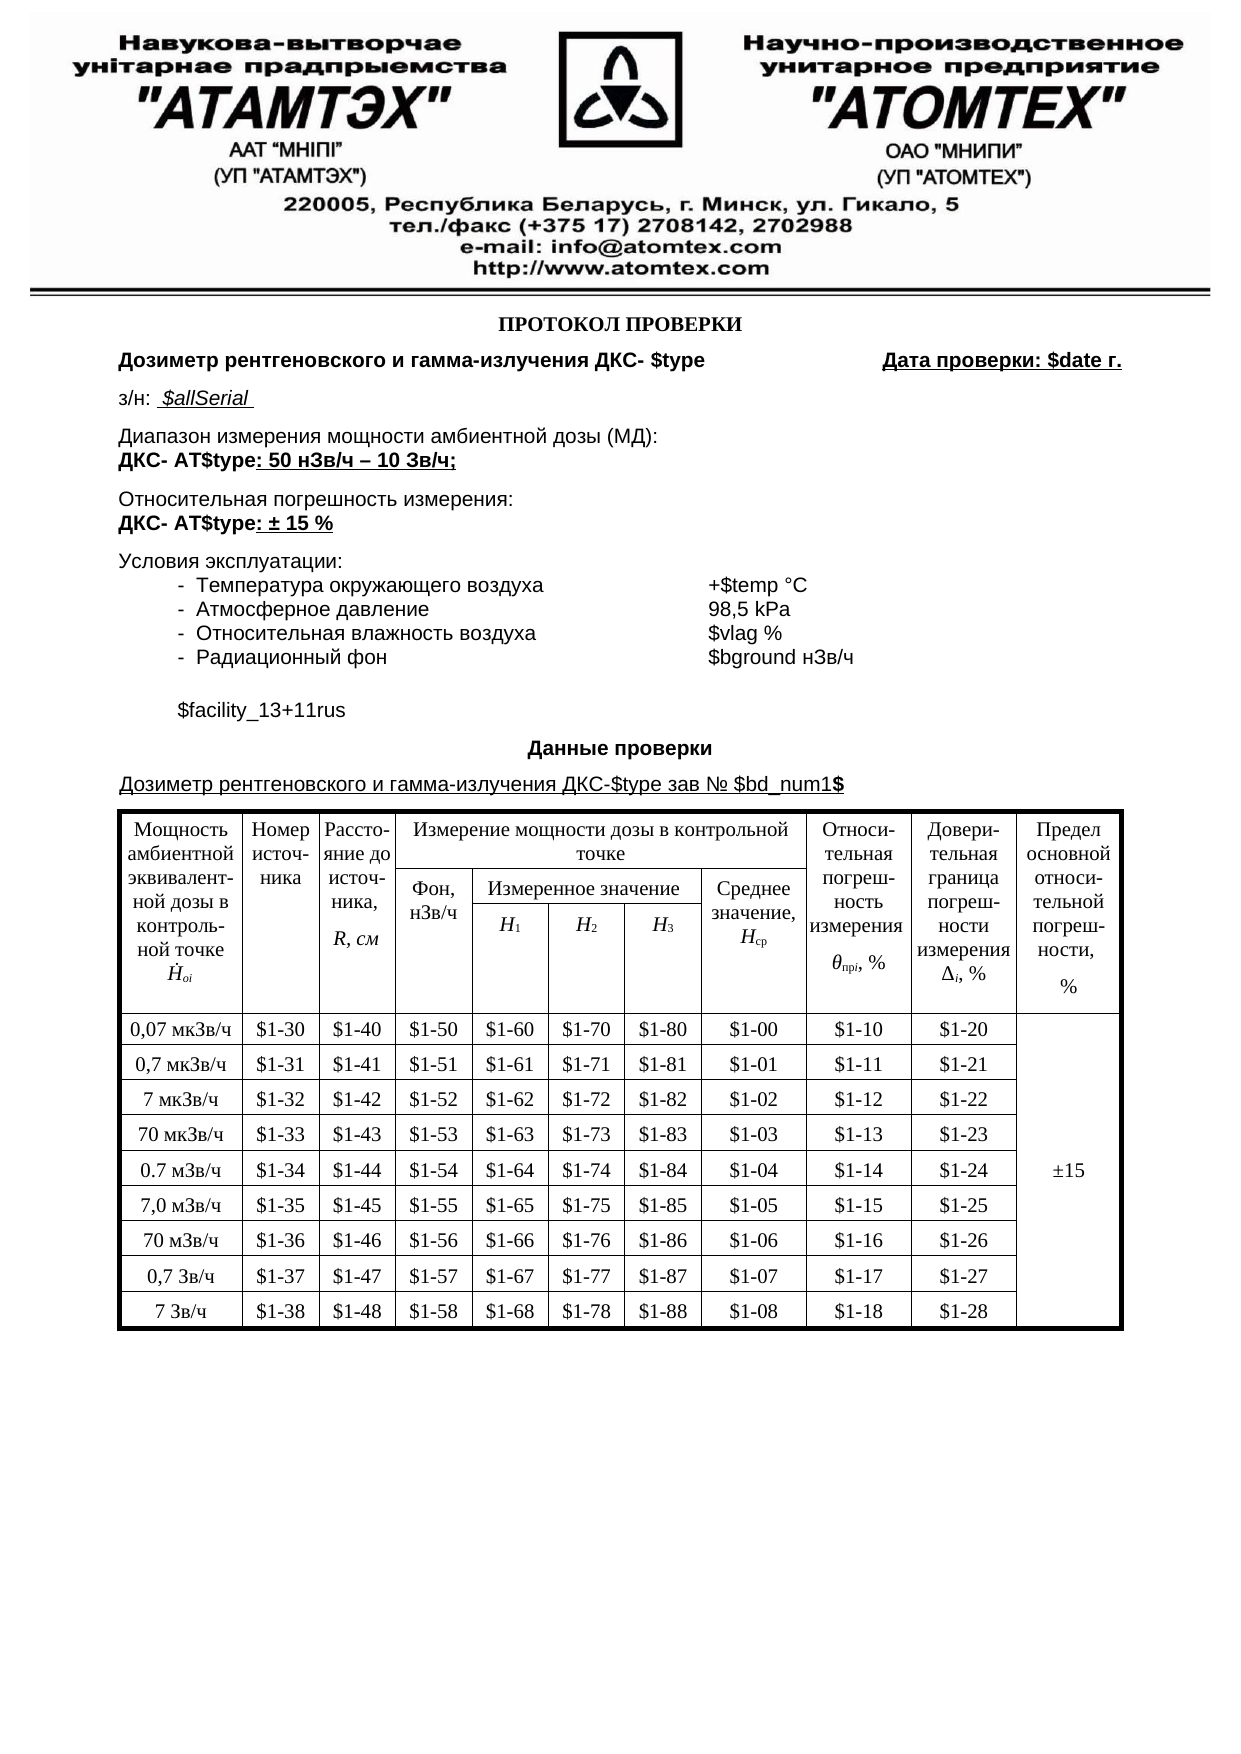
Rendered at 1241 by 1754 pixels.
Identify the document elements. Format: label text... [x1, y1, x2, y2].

table_cell $1-28 [912, 1292, 1016, 1326]
table_cell Номер источ-ника [243, 814, 319, 1013]
text - Атмосферное давление 98,5 kPa [177, 597, 1122, 621]
table_cell $1-88 [625, 1292, 701, 1326]
table_cell $1-12 [807, 1080, 911, 1114]
table_cell $1-35 [243, 1186, 319, 1220]
text - Температура окружающего воздуха +$temp °C [177, 573, 1122, 597]
table_cell $1-78 [549, 1292, 624, 1326]
table_cell $1-10 [807, 1014, 911, 1043]
table_cell 0,07 мкЗв/ч [122, 1014, 242, 1043]
text Данные проверки [118, 736, 1122, 760]
table_cell $1-87 [625, 1256, 701, 1291]
table_cell $1-27 [912, 1256, 1016, 1291]
table_cell $1-45 [320, 1186, 395, 1220]
table_header Дозиметр рентгеновского и гамма-излучения ДКС-$type зав № $bd_num1$ [119, 760, 1121, 809]
table_cell H2 [549, 904, 624, 1013]
table_cell 0.7 мЗв/ч [122, 1151, 242, 1185]
text Условия эксплуатации: [118, 549, 1122, 573]
table_cell $1-32 [243, 1080, 319, 1114]
text ДКС- AT$type: 50 нЗв/ч – 10 Зв/ч; [118, 448, 1122, 472]
table_cell $1-72 [549, 1080, 624, 1114]
table_cell Довери-тельная граница погреш-ности измерения Δi, % [912, 814, 1016, 1013]
table_cell $1-84 [625, 1151, 701, 1185]
table_cell $1-47 [320, 1256, 395, 1291]
table_cell $1-46 [320, 1221, 395, 1255]
table_cell H3 [625, 904, 701, 1013]
table_cell Предел основной относи-тельной погреш-ности, % [1017, 814, 1119, 1013]
table_cell $1-11 [807, 1045, 911, 1079]
table_cell $1-20 [912, 1014, 1016, 1043]
table_cell Мощность амбиентной эквивалент-ной дозы в контроль-ной точке Ḣoi [122, 814, 242, 1013]
table_cell $1-50 [396, 1014, 472, 1043]
table_cell $1-21 [912, 1045, 1016, 1079]
table_cell $1-53 [396, 1115, 472, 1149]
table_cell $1-01 [702, 1045, 806, 1079]
table_cell $1-17 [807, 1256, 911, 1291]
table_cell $1-74 [549, 1151, 624, 1185]
table_cell $1-24 [912, 1151, 1016, 1185]
table_cell $1-52 [396, 1080, 472, 1114]
table_cell $1-63 [473, 1115, 548, 1149]
table_cell $1-86 [625, 1221, 701, 1255]
table_cell $1-36 [243, 1221, 319, 1255]
table_cell Рассто-яние до источ-ника, R, см [320, 814, 395, 1013]
table_cell $1-30 [243, 1014, 319, 1043]
table_cell $1-08 [702, 1292, 806, 1326]
table_cell $1-06 [702, 1221, 806, 1255]
table_cell $1-03 [702, 1115, 806, 1149]
table_cell $1-14 [807, 1151, 911, 1185]
table_cell $1-76 [549, 1221, 624, 1255]
table_cell $1-18 [807, 1292, 911, 1326]
text - Относительная влажность воздуха $vlag % [177, 621, 1122, 645]
table_cell $1-44 [320, 1151, 395, 1185]
table_cell $1-85 [625, 1186, 701, 1220]
table_cell 70 мкЗв/ч [122, 1115, 242, 1149]
table_cell $1-73 [549, 1115, 624, 1149]
table_cell 0,7 Зв/ч [122, 1256, 242, 1291]
text ДКС- AT$type: ± 15 % [118, 511, 1122, 534]
table_cell $1-22 [912, 1080, 1016, 1114]
table_cell $1-54 [396, 1151, 472, 1185]
table_cell $1-55 [396, 1186, 472, 1220]
table_cell $1-07 [702, 1256, 806, 1291]
text Диапазон измерения мощности амбиентной дозы (МД): [118, 424, 1122, 448]
table_cell $1-57 [396, 1256, 472, 1291]
table_cell $1-75 [549, 1186, 624, 1220]
table_cell Среднее значение, Hср [702, 869, 806, 1013]
table_cell $1-70 [549, 1014, 624, 1043]
table_cell 7,0 мЗв/ч [122, 1186, 242, 1220]
table_cell $1-43 [320, 1115, 395, 1149]
text з/н: $allSerial [118, 386, 1122, 410]
table_cell $1-23 [912, 1115, 1016, 1149]
table_cell H1 [473, 904, 548, 1013]
table_cell $1-42 [320, 1080, 395, 1114]
table_cell $1-83 [625, 1115, 701, 1149]
table_cell Относи-тельная погреш-ность измерения θпрi, % [807, 814, 911, 1013]
table_cell $1-02 [702, 1080, 806, 1114]
table_cell $1-71 [549, 1045, 624, 1079]
table_cell $1-82 [625, 1080, 701, 1114]
text ПРОТОКОЛ ПРОВЕРКИ [118, 312, 1122, 336]
table_cell $1-80 [625, 1014, 701, 1043]
table_cell $1-04 [702, 1151, 806, 1185]
table_cell $1-64 [473, 1151, 548, 1185]
table_cell $1-26 [912, 1221, 1016, 1255]
table_cell $1-67 [473, 1256, 548, 1291]
table_cell $1-25 [912, 1186, 1016, 1220]
table_cell $1-68 [473, 1292, 548, 1326]
table_cell 7 мкЗв/ч [122, 1080, 242, 1114]
table_cell $1-16 [807, 1221, 911, 1255]
table_cell Фон, нЗв/ч [396, 869, 472, 1013]
text - Радиационный фон $bground нЗв/ч [177, 645, 1122, 669]
text Относительная погрешность измерения: [118, 487, 1122, 511]
table_cell $1-81 [625, 1045, 701, 1079]
table_cell $1-40 [320, 1014, 395, 1043]
table_cell $1-05 [702, 1186, 806, 1220]
table_cell $1-65 [473, 1186, 548, 1220]
table_cell 70 мЗв/ч [122, 1221, 242, 1255]
table_cell $1-60 [473, 1014, 548, 1043]
table_cell $1-13 [807, 1115, 911, 1149]
table_cell $1-15 [807, 1186, 911, 1220]
table_cell 7 Зв/ч [122, 1292, 242, 1326]
table_cell $1-58 [396, 1292, 472, 1326]
table_cell $1-38 [243, 1292, 319, 1326]
table_cell ±15 [1017, 1014, 1119, 1326]
table_cell Измеренное значение [473, 869, 701, 903]
picture [29, 12, 1211, 298]
table_cell $1-41 [320, 1045, 395, 1079]
table_cell $1-66 [473, 1221, 548, 1255]
table_cell $1-77 [549, 1256, 624, 1291]
table_cell $1-37 [243, 1256, 319, 1291]
table_cell $1-62 [473, 1080, 548, 1114]
text $facility_13+11rus [118, 697, 1122, 721]
table_cell $1-31 [243, 1045, 319, 1079]
table_cell $1-34 [243, 1151, 319, 1185]
table_cell $1-00 [702, 1014, 806, 1043]
table_cell $1-51 [396, 1045, 472, 1079]
table_cell $1-33 [243, 1115, 319, 1149]
table_cell $1-61 [473, 1045, 548, 1079]
table_cell $1-48 [320, 1292, 395, 1326]
table_cell Измерение мощности дозы в контрольной точке [396, 814, 806, 868]
table_cell 0,7 мкЗв/ч [122, 1045, 242, 1079]
table_cell $1-56 [396, 1221, 472, 1255]
text Дозиметр рентгеновского и гамма-излучения ДКС- $type Дата проверки: $date г. [118, 348, 1122, 372]
